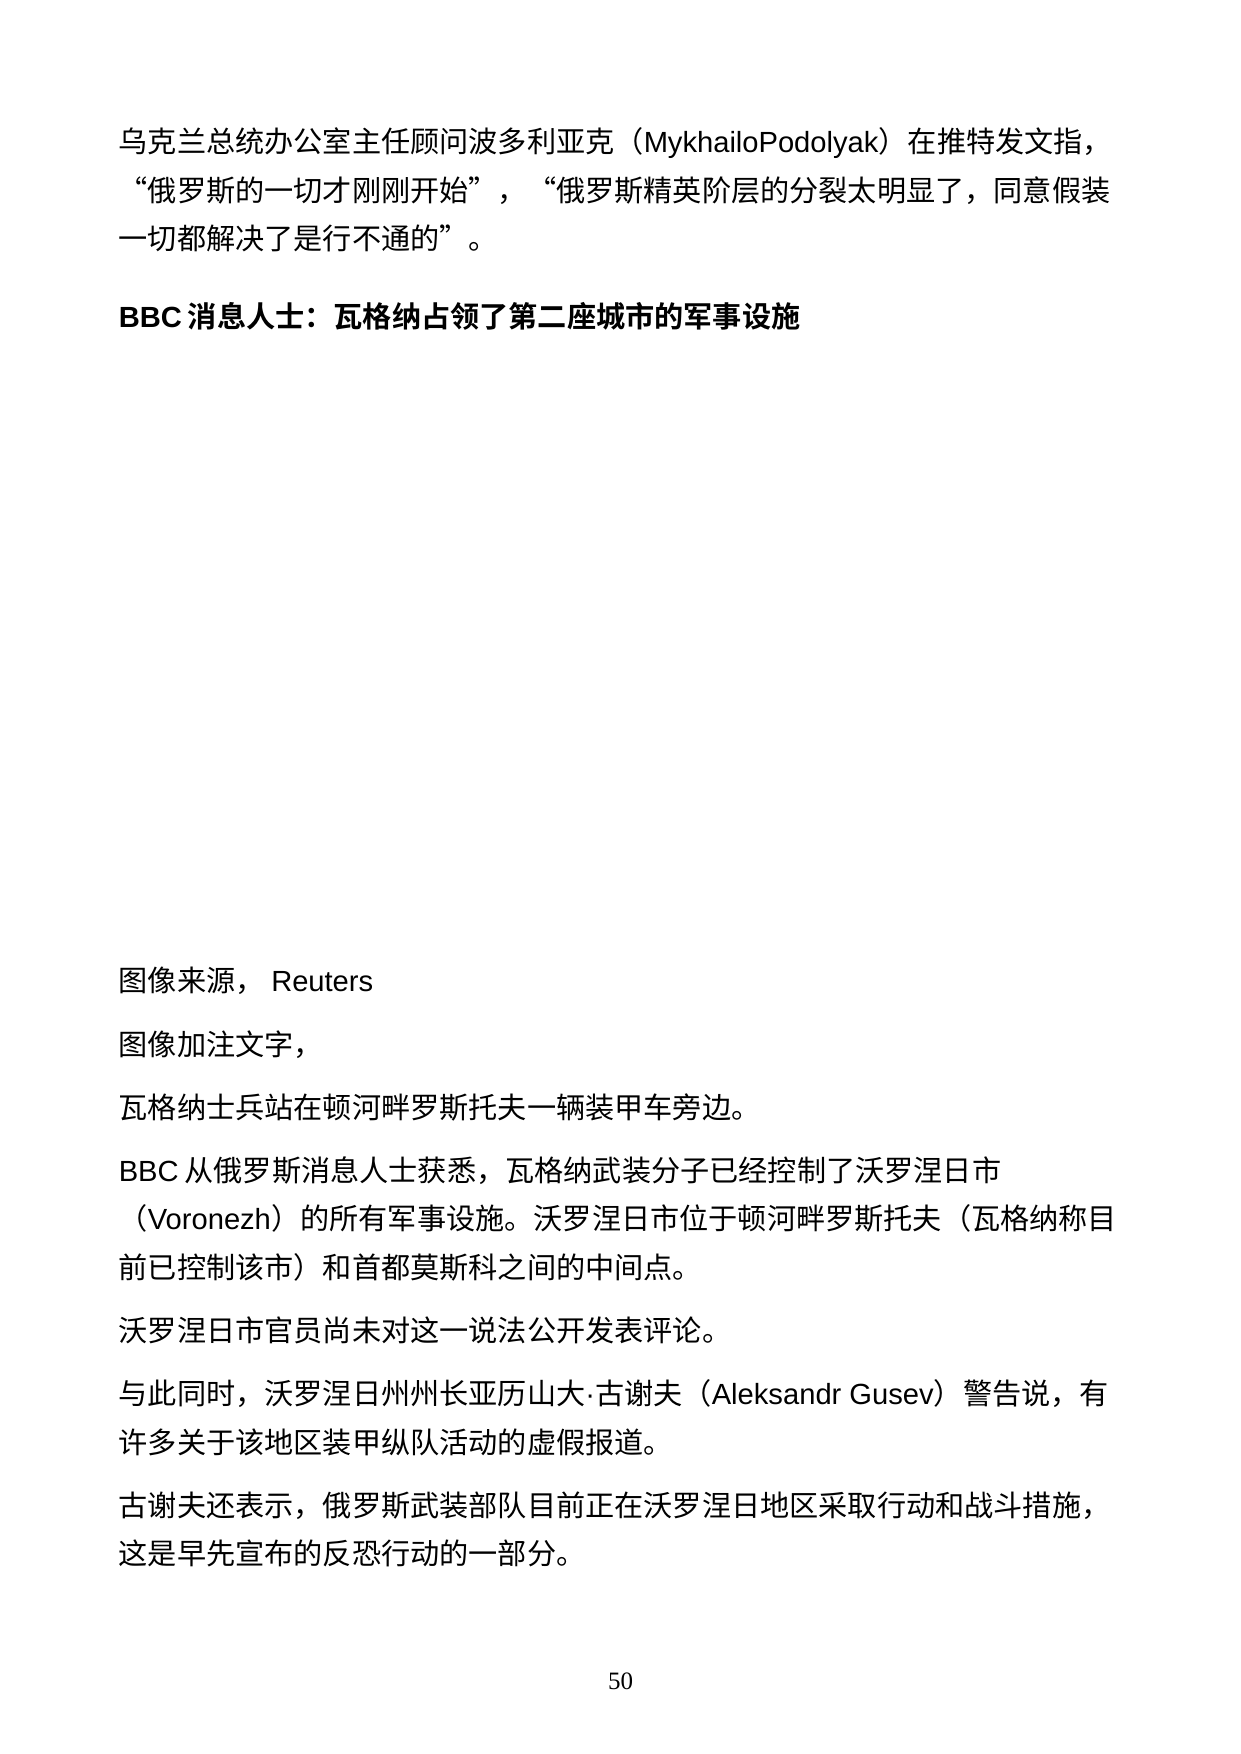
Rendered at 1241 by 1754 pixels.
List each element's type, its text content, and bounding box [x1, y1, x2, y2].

text 与此同时，沃罗涅日州州长亚历山大·古谢夫（Aleksandr Gusev）警告说，有许多关于该地区装甲纵队活动的虚假报道。 [118, 1371, 1122, 1462]
text 瓦格纳士兵站在顿河畔罗斯托夫一辆装甲车旁边。 [118, 1084, 1122, 1127]
text 图像来源， Reuters [118, 958, 1122, 1000]
text 图像加注文字， [118, 1021, 1122, 1063]
text 古谢夫还表示，俄罗斯武装部队目前正在沃罗涅日地区采取行动和战斗措施，这是早先宣布的反恐行动的一部分。 [118, 1482, 1122, 1573]
text 沃罗涅日市官员尚未对这一说法公开发表评论。 [118, 1308, 1122, 1350]
text BBC从俄罗斯消息人士获悉，瓦格纳武装分子已经控制了沃罗涅日市（Voronezh）的所有军事设施。沃罗涅日市位于顿河畔罗斯托夫（瓦格纳称目前已控制该市）和首都莫斯科之间的中间点。 [118, 1147, 1122, 1287]
subtitle BBC消息人士：瓦格纳占领了第二座城市的军事设施 [118, 293, 1122, 336]
text 乌克兰总统办公室主任顾问波多利亚克（MykhailoPodolyak）在推特发文指，“俄罗斯的一切才刚刚开始”，“俄罗斯精英阶层的分裂太明显了，同意假装一切都解决了是行不通的”。 [118, 118, 1122, 258]
